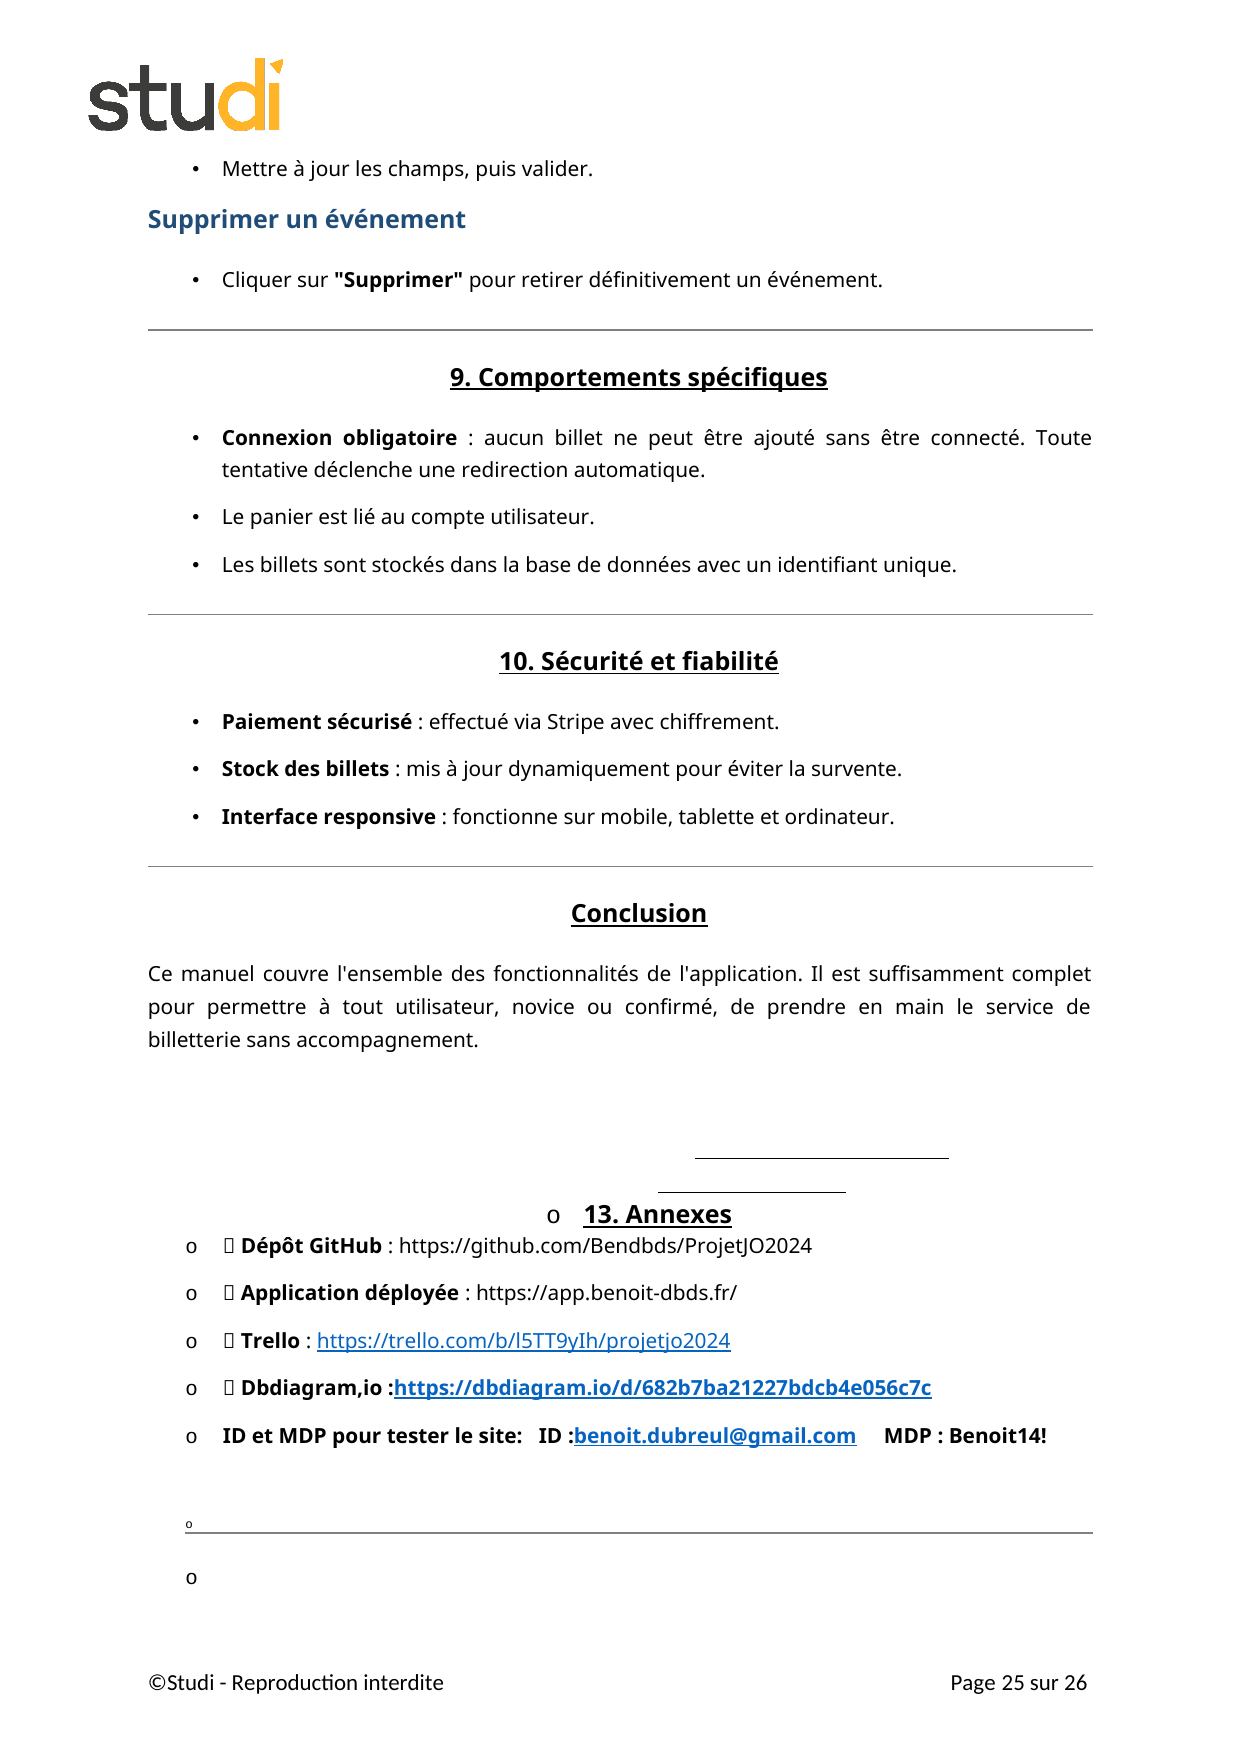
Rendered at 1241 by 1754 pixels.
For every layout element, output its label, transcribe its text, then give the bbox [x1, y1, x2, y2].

list 🔗 Dbdiagram,io :https://dbdiagram.io/d/682b7ba21227bdcb4e056c7c [185, 1373, 1093, 1402]
list 🔗 Dépôt GitHub : https://github.com/Bendbds/ProjetJO2024 [185, 1231, 1093, 1260]
list Le panier est lié au compte utilisateur. [192, 502, 1093, 531]
list Stock des billets : mis à jour dynamiquement pour éviter la survente. [192, 754, 1093, 783]
subtitle Supprimer un événement [148, 201, 1093, 236]
list Interface responsive : fonctionne sur mobile, tablette et ordinateur. [192, 802, 1093, 830]
list Cliquer sur "Supprimer" pour retirer définitivement un événement. [192, 265, 1093, 293]
list 🔗 Application déployée : https://app.benoit-dbds.fr/ [185, 1278, 1093, 1307]
list Mettre à jour les champs, puis valider. [192, 154, 1093, 183]
list Les billets sont stockés dans la base de données avec un identifiant unique. [192, 550, 1093, 578]
list 🔗 Trello : https://trello.com/b/l5TT9yIh/projetjo2024 [185, 1326, 1093, 1354]
subtitle 13. Annexes [185, 1197, 1093, 1231]
subtitle Conclusion [185, 896, 1093, 930]
subtitle 10. Sécurité et fiabilité [185, 644, 1093, 678]
subtitle 9. Comportements spécifiques [185, 359, 1093, 393]
list Connexion obligatoire : aucun billet ne peut être ajouté sans être connecté. Toute tentative déclenche une redirection automatique. [192, 423, 1093, 484]
text Ce manuel couvre l'ensemble des fonctionnalités de l'application. Il est suffisamment complet pour permettre à tout utilisateur, novice ou confirmé, de prendre en main le service de billetterie sans accompagnement. [148, 959, 1093, 1053]
list ID et MDP pour tester le site: ID :benoit.dubreul@gmail.com MDP : Benoit14! [185, 1421, 1093, 1449]
list Paiement sécurisé : effectué via Stripe avec chiffrement. [192, 707, 1093, 736]
picture [88, 58, 283, 131]
